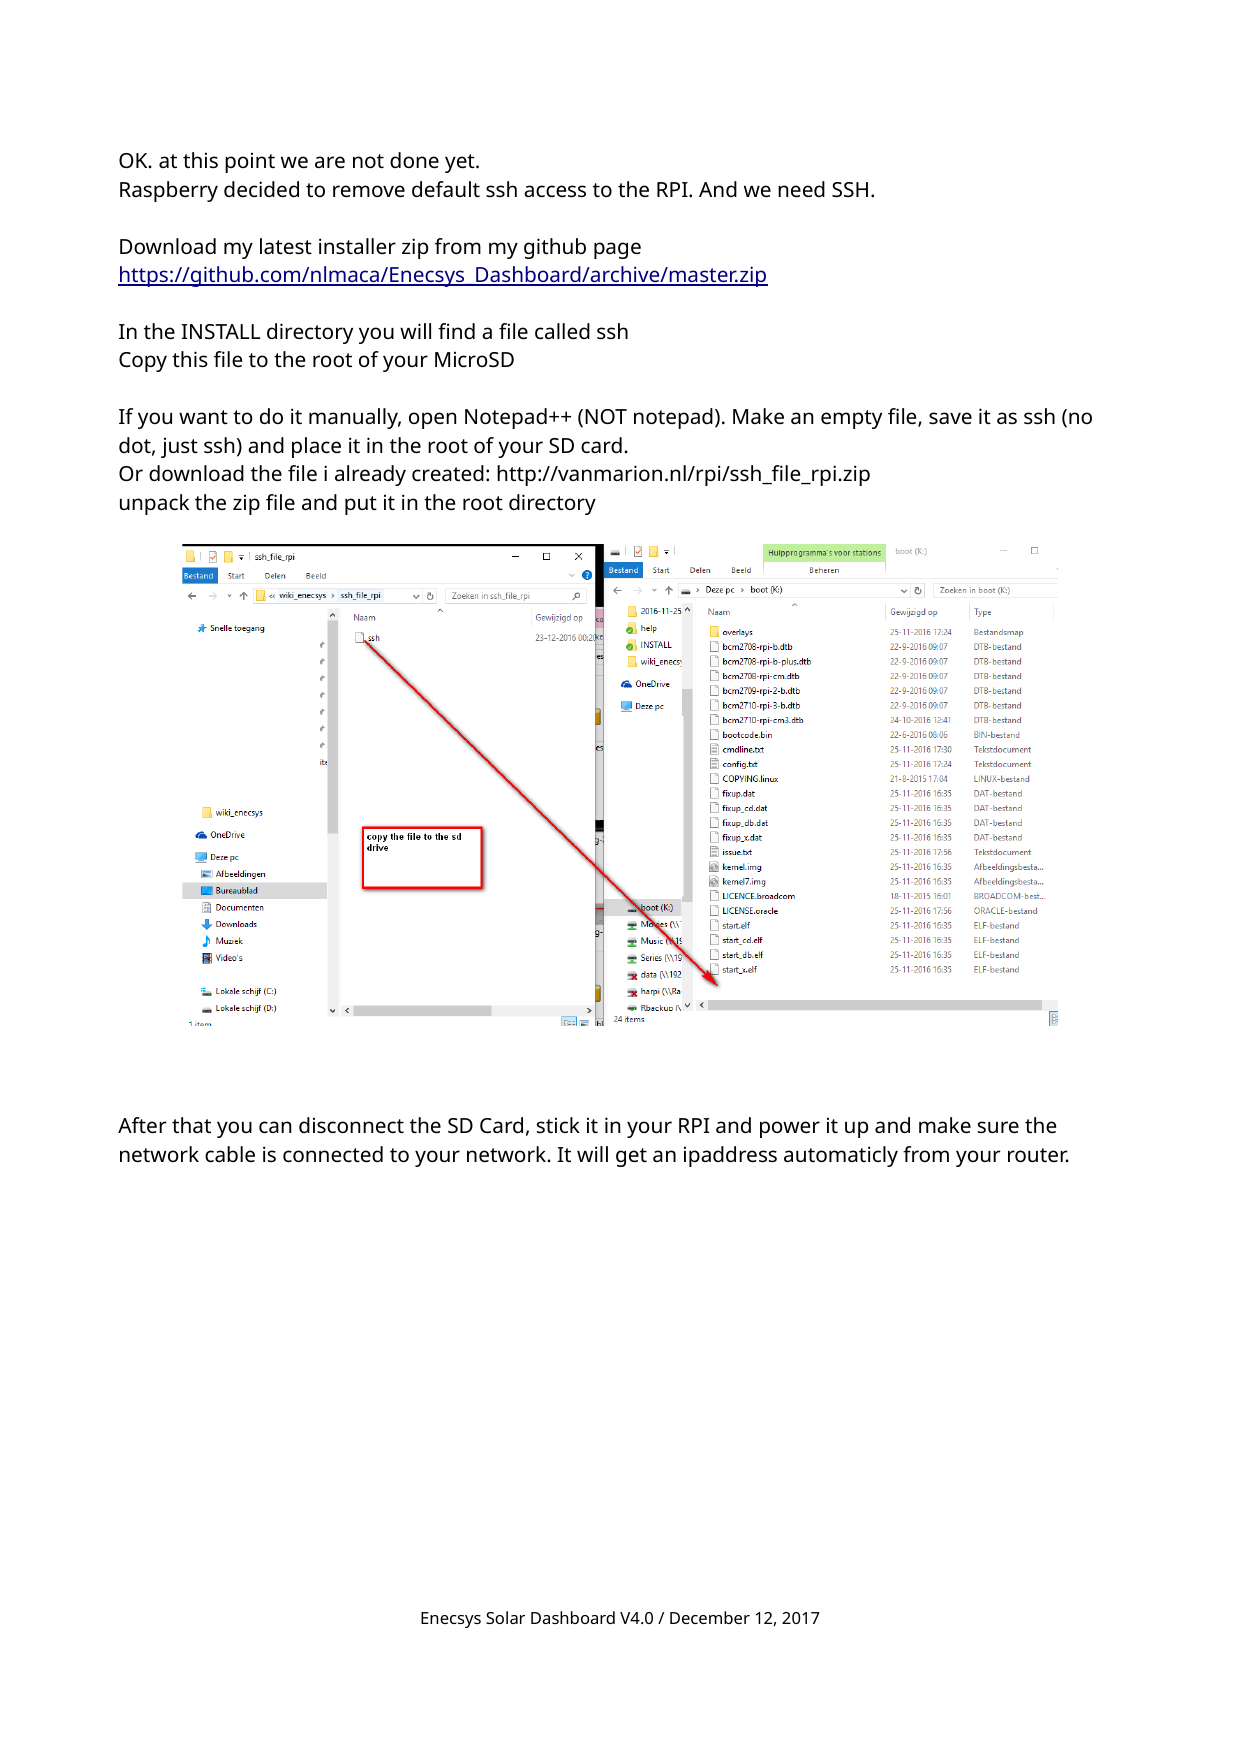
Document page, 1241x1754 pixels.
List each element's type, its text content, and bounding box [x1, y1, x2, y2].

text OK. at this point we are not done yet. [118, 147, 1122, 175]
text In the INSTALL directory you will find a file called ssh [118, 317, 1122, 346]
text If you want to do it manually, open Notepad++ (NOT notepad). Make an empty file, save it as ssh (no dot, just ssh) and place it in the root of your SD card. [118, 402, 1122, 459]
text Raspberry decided to remove default ssh access to the RPI. And we need SSH. [118, 175, 1122, 203]
text Download my latest installer zip from my github page [118, 232, 1122, 260]
text Copy this file to the root of your MicroSD [118, 346, 1122, 374]
text unpack the zip file and put it in the root directory [118, 488, 1122, 516]
picture [182, 544, 1058, 1026]
text Or download the file i already created: http://vanmarion.nl/rpi/ssh_file_rpi.zip [118, 459, 1122, 488]
text After that you can disconnect the SD Card, stick it in your RPI and power it up and make sure the network cable is connected to your network. It will get an ipaddress automaticly from your router. [118, 1111, 1122, 1168]
text https://github.com/nlmaca/Enecsys_Dashboard/archive/master.zip [118, 260, 1122, 289]
